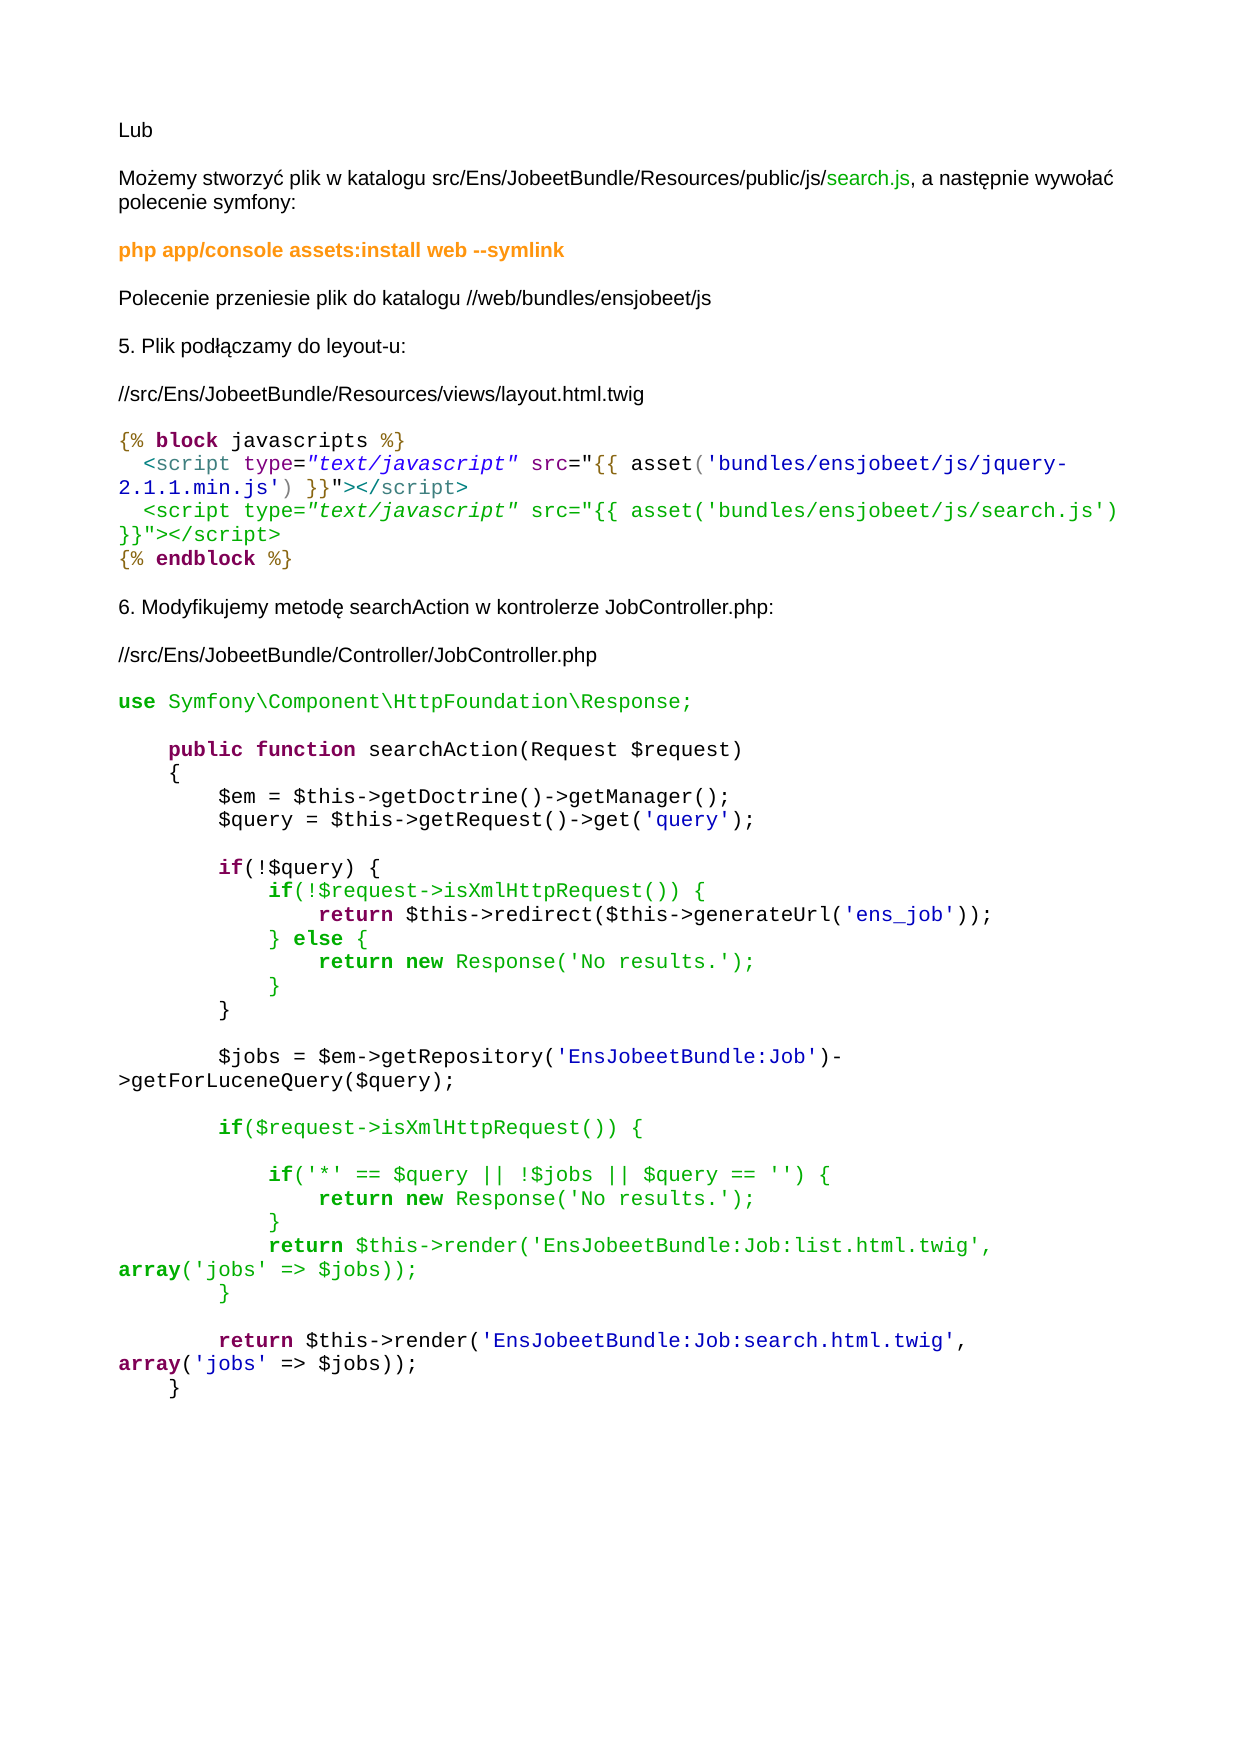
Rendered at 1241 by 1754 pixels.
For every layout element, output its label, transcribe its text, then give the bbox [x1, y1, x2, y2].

text if('*' == $query || !$jobs || $query == '') { [118, 1164, 1122, 1188]
text $jobs = $em->getRepository('EnsJobeetBundle:Job')->getForLuceneQuery($query); [118, 1046, 1122, 1093]
text } [118, 1377, 1122, 1401]
text } else { [118, 928, 1122, 951]
text 5. Plik podłączamy do leyout-u: [118, 334, 1122, 358]
text <script type="text/javascript" src="{{ asset('bundles/ensjobeet/js/search.js') }}"></script> [118, 501, 1122, 548]
text } [118, 1282, 1122, 1306]
text public function searchAction(Request $request) [118, 738, 1122, 762]
text php app/console assets:install web --symlink [118, 238, 1122, 262]
text Lub [118, 118, 1122, 142]
text //src/Ens/JobeetBundle/Controller/JobController.php [118, 643, 1122, 667]
text use Symfony\Component\HttpFoundation\Response; [118, 691, 1122, 714]
text return new Response('No results.'); [118, 1188, 1122, 1211]
text {% endblock %} [118, 548, 1122, 571]
text if(!$request->isXmlHttpRequest()) { [118, 880, 1122, 904]
text Możemy stworzyć plik w katalogu src/Ens/JobeetBundle/Resources/public/js/search.js, a następnie wywołać polecenie symfony: [118, 166, 1122, 214]
text 6. Modyfikujemy metodę searchAction w kontrolerze JobController.php: [118, 595, 1122, 619]
text Polecenie przeniesie plik do katalogu //web/bundles/ensjobeet/js [118, 286, 1122, 310]
text {% block javascripts %} [118, 429, 1122, 453]
text if(!$query) { [118, 857, 1122, 880]
text } [118, 975, 1122, 999]
text { [118, 762, 1122, 786]
text } [118, 999, 1122, 1022]
text } [118, 1211, 1122, 1235]
text return new Response('No results.'); [118, 951, 1122, 975]
text return $this->render('EnsJobeetBundle:Job:list.html.twig', array('jobs' => $jobs)); [118, 1235, 1122, 1282]
text if($request->isXmlHttpRequest()) { [118, 1117, 1122, 1141]
text $query = $this->getRequest()->get('query'); [118, 809, 1122, 833]
text return $this->render('EnsJobeetBundle:Job:search.html.twig', array('jobs' => $jobs)); [118, 1330, 1122, 1377]
text $em = $this->getDoctrine()->getManager(); [118, 786, 1122, 809]
text return $this->redirect($this->generateUrl('ens_job')); [118, 904, 1122, 928]
text //src/Ens/JobeetBundle/Resources/views/layout.html.twig [118, 382, 1122, 406]
text <script type="text/javascript" src="{{ asset('bundles/ensjobeet/js/jquery-2.1.1.min.js') }}"></script> [118, 453, 1122, 501]
